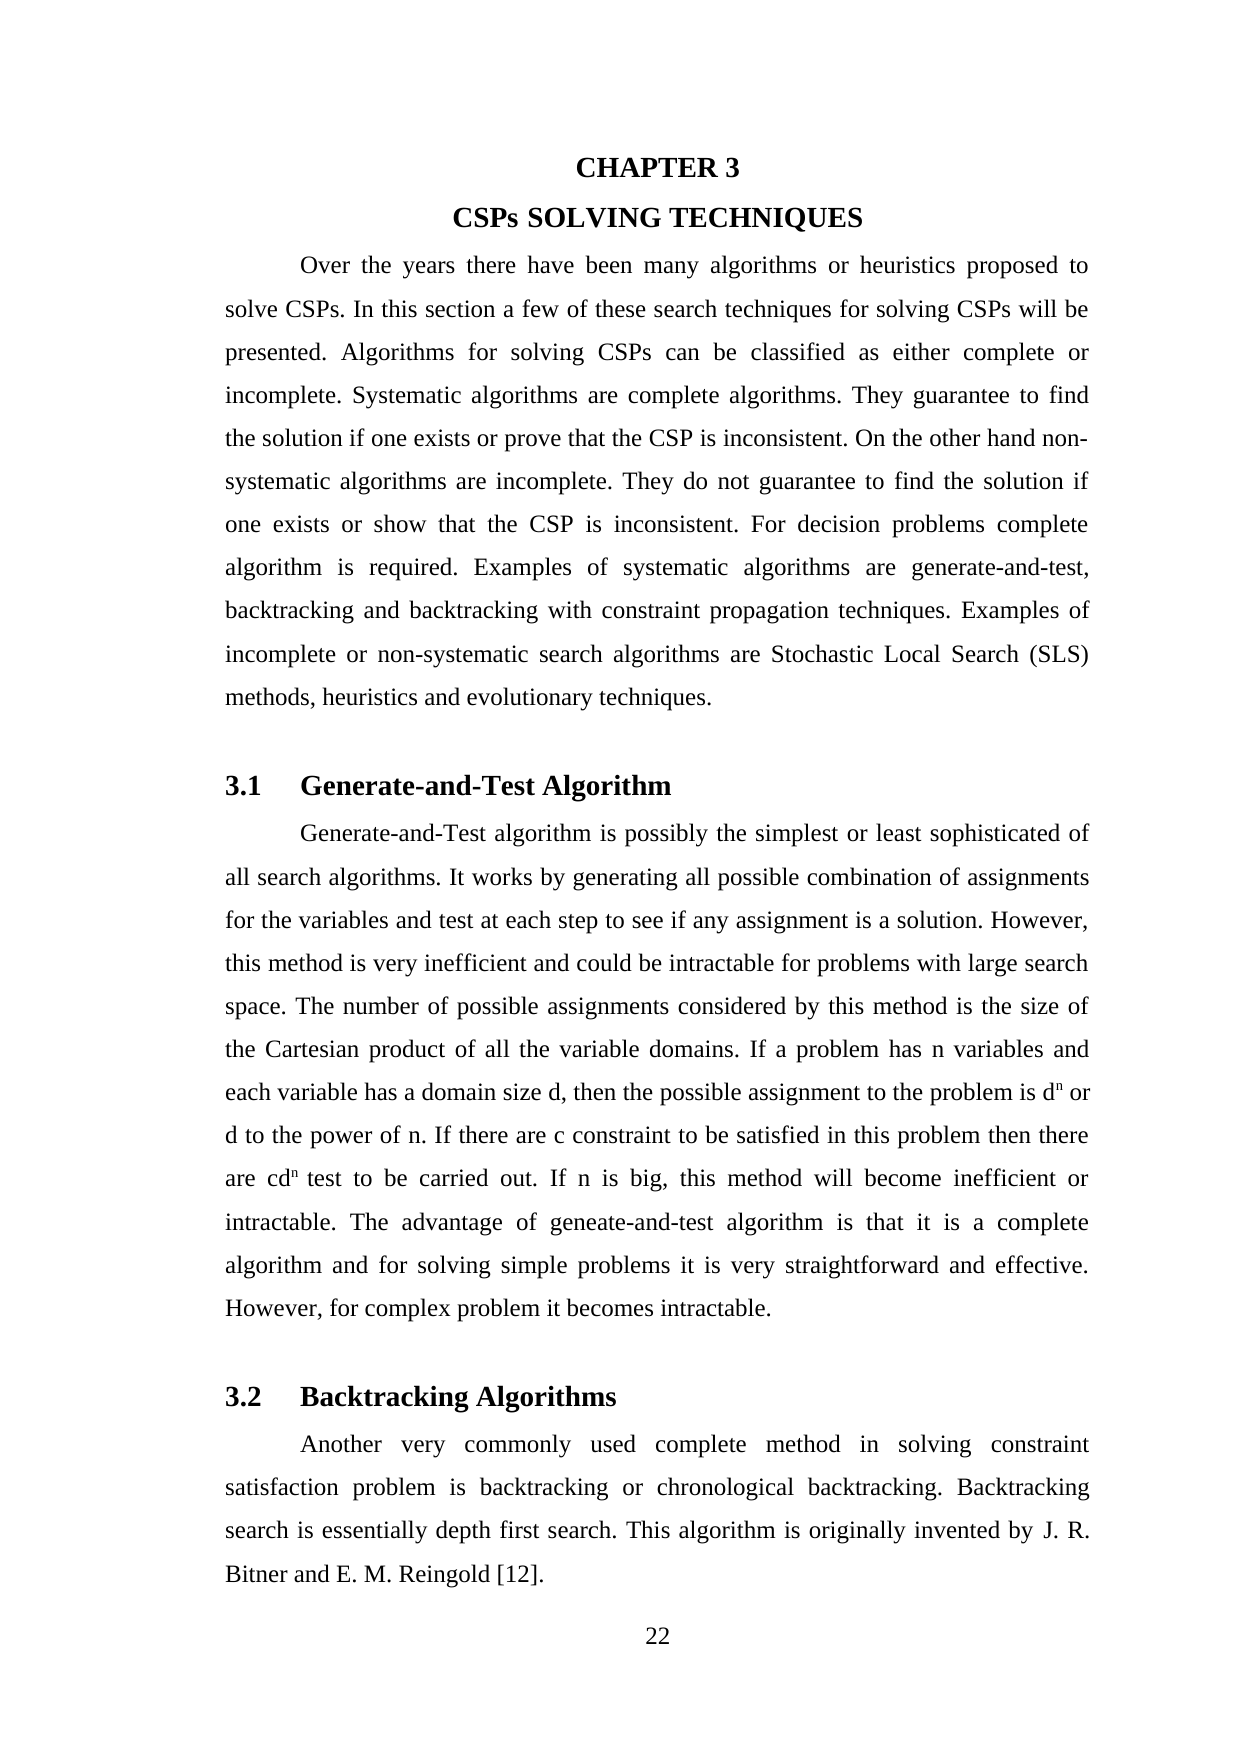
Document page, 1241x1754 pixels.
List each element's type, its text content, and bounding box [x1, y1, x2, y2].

text Generate-and-Test algorithm is possibly the simplest or least sophisticated of all search algorithms. It works by generating all possible combination of assignments for the variables and test at each step to see if any assignment is a solution. However, this method is very inefficient and could be intractable for problems with large search space. The number of possible assignments considered by this method is the size of the Cartesian product of all the variable domains. If a problem has n variables and each variable has a domain size d, then the possible assignment to the problem is dn or d to the power of n. If there are c constraint to be satisfied in this problem then there are cdn test to be carried out. If n is big, this method will become inefficient or intractable. The advantage of geneate-and-test algorithm is that it is a complete algorithm and for solving simple problems it is very straightforward and effective. However, for complex problem it becomes intractable. [225, 818, 1090, 1322]
text 3.1 Generate-and-Test Algorithm [225, 768, 1090, 802]
text CSPs SOLVING TECHNIQUES [225, 200, 1090, 234]
text Over the years there have been many algorithms or heuristics proposed to solve CSPs. In this section a few of these search techniques for solving CSPs will be presented. Algorithms for solving CSPs can be classified as either complete or incomplete. Systematic algorithms are complete algorithms. They guarantee to find the solution if one exists or prove that the CSP is inconsistent. On the other hand non-systematic algorithms are incomplete. They do not guarantee to find the solution if one exists or show that the CSP is inconsistent. For decision problems complete algorithm is required. Examples of systematic algorithms are generate-and-test, backtracking and backtracking with constraint propagation techniques. Examples of incomplete or non-systematic search algorithms are Stochastic Local Search (SLS) methods, heuristics and evolutionary techniques. [225, 251, 1090, 711]
text CHAPTER 3 [225, 150, 1090, 183]
text Another very commonly used complete method in solving constraint satisfaction problem is backtracking or chronological backtracking. Backtracking search is essentially depth first search. This algorithm is originally invented by J. R. Bitner and E. M. Reingold [12]. [225, 1429, 1090, 1587]
text 3.2 Backtracking Algorithms [225, 1379, 1090, 1413]
